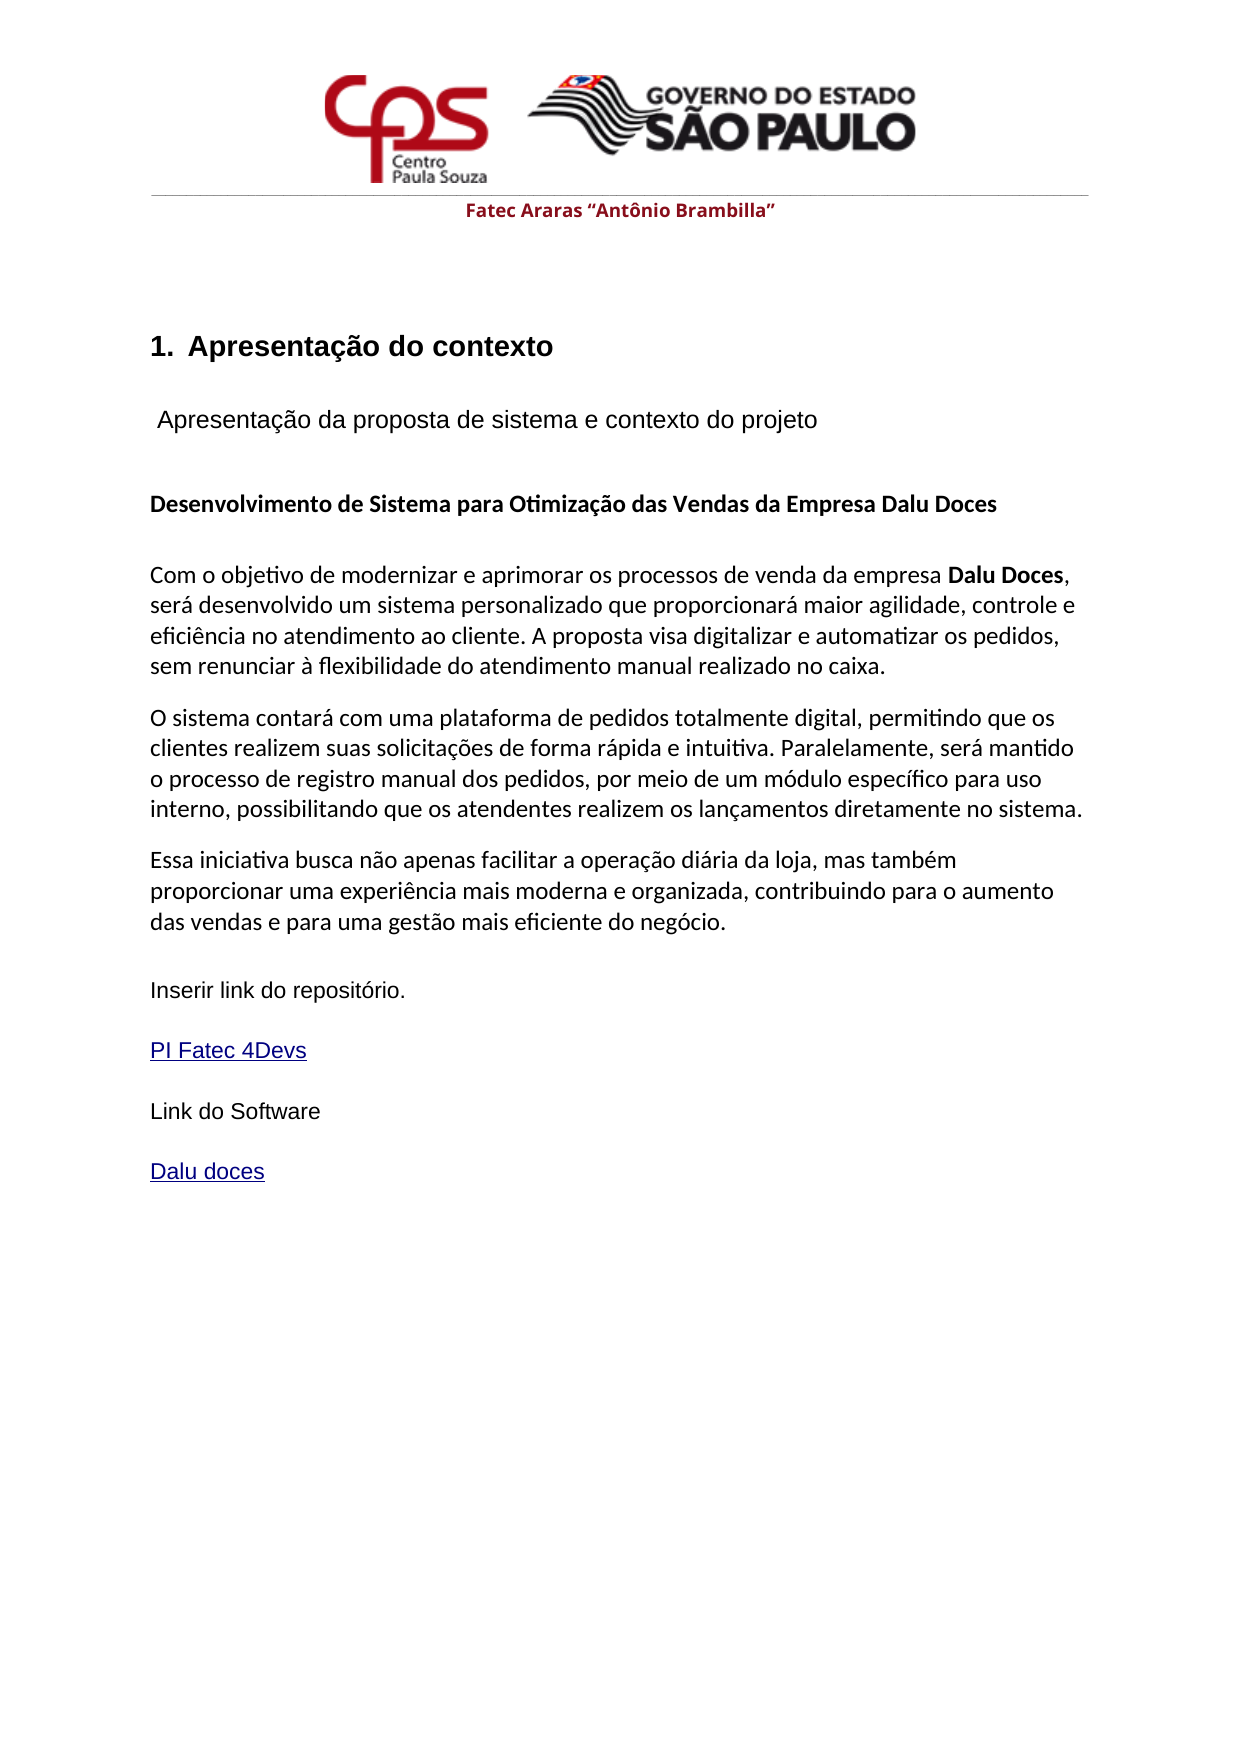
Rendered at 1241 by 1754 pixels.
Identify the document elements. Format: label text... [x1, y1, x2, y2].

subtitle Apresentação do contexto [150, 329, 1090, 363]
text Com o objetivo de modernizar e aprimorar os processos de venda da empresa Dalu Doces, será desenvolvido um sistema personalizado que proporcionará maior agilidade, controle e eficiência no atendimento ao cliente. A proposta visa digitalizar e automatizar os pedidos, sem renunciar à flexibilidade do atendimento manual realizado no caixa. [150, 559, 1090, 681]
text Apresentação da proposta de sistema e contexto do projeto [150, 405, 1090, 434]
text Desenvolvimento de Sistema para Otimização das Vendas da Empresa Dalu Doces [150, 488, 1090, 519]
text Inserir link do repositório. [150, 977, 1090, 1003]
text Dalu doces [150, 1158, 1090, 1184]
text Essa iniciativa busca não apenas facilitar a operação diária da loja, mas também proporcionar uma experiência mais moderna e organizada, contribuindo para o aumento das vendas e para uma gestão mais eficiente do negócio. [150, 844, 1090, 936]
text O sistema contará com uma plataforma de pedidos totalmente digital, permitindo que os clientes realizem suas solicitações de forma rápida e intuitiva. Paralelamente, será mantido o processo de registro manual dos pedidos, por meio de um módulo específico para uso interno, possibilitando que os atendentes realizem os lançamentos diretamente no sistema. [150, 702, 1090, 824]
text PI Fatec 4Devs [150, 1037, 1090, 1063]
text Link do Software [150, 1098, 1090, 1124]
